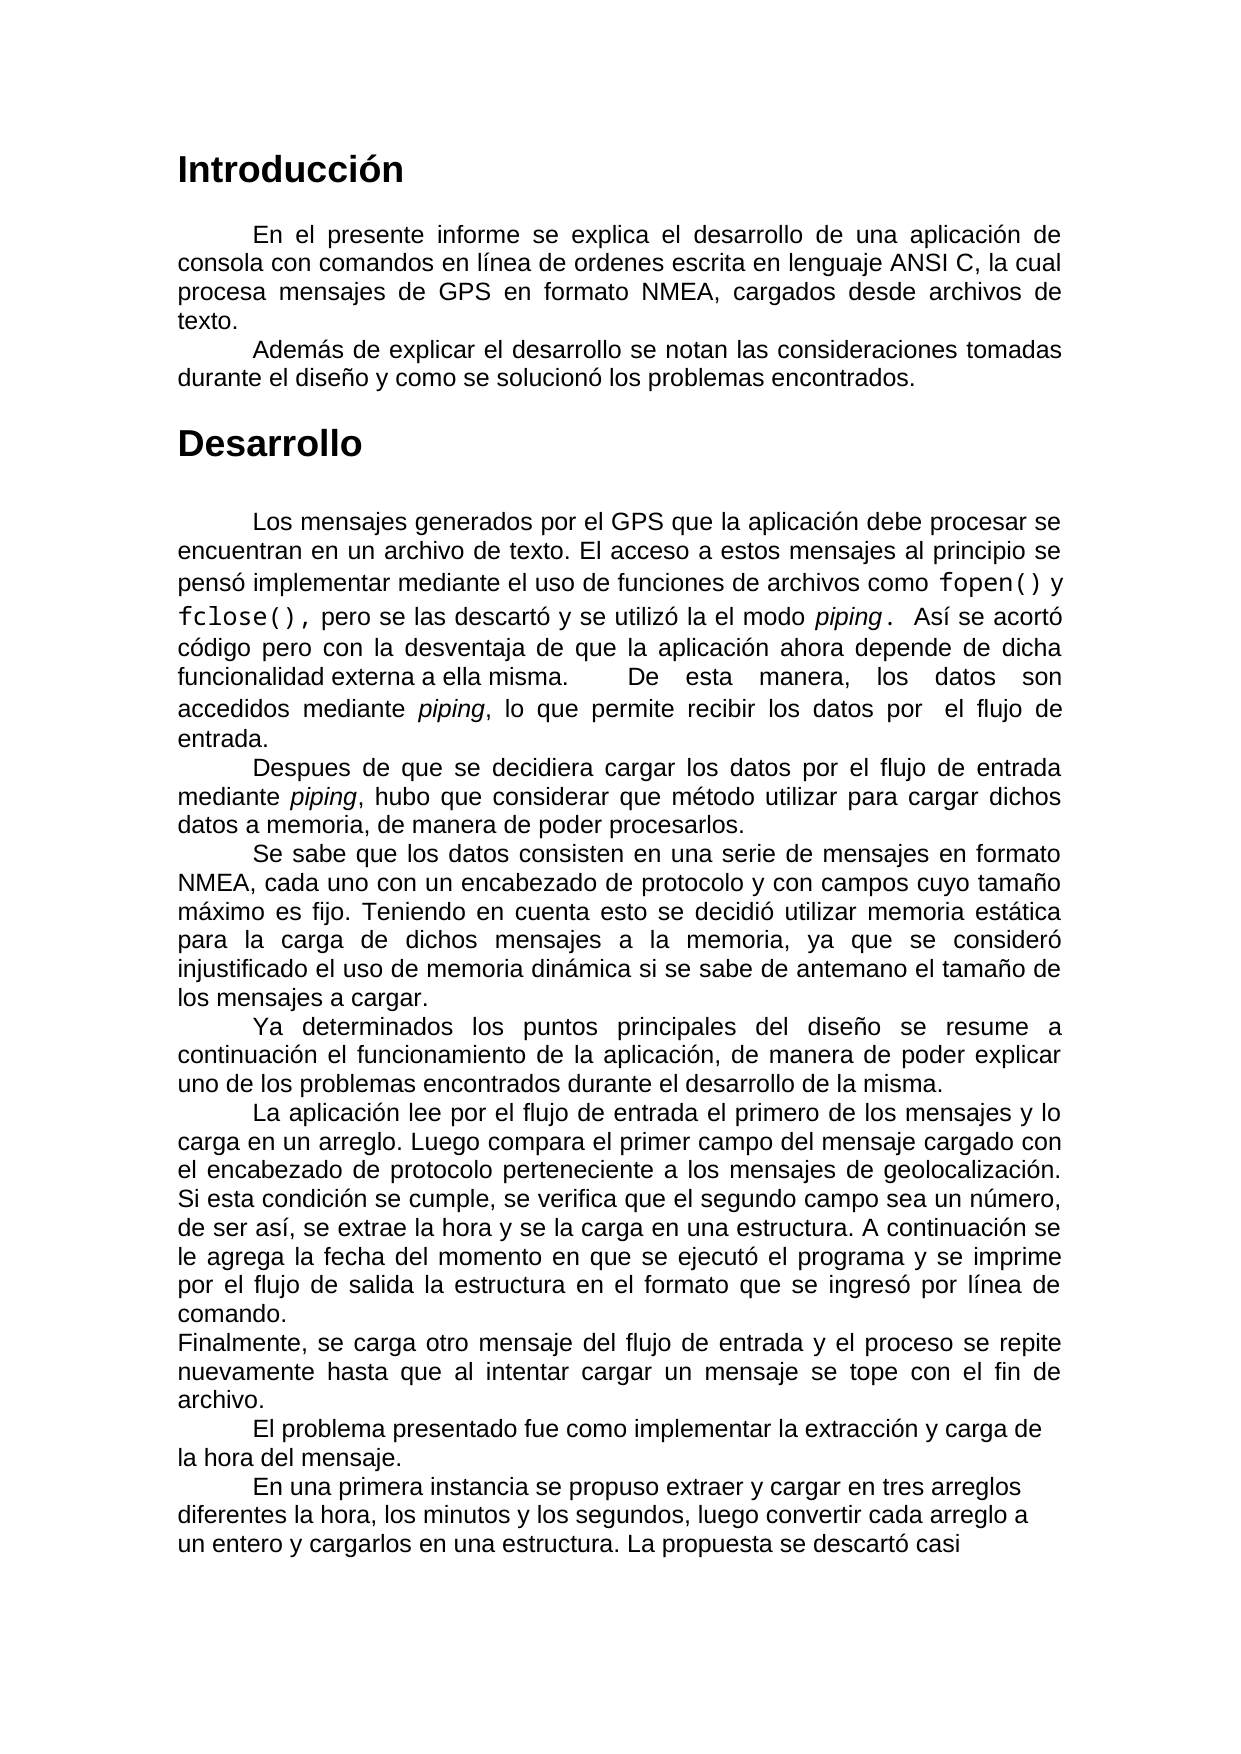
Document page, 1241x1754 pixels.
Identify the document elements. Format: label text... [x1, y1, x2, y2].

text La aplicación lee por el flujo de entrada el primero de los mensajes y lo carga en un arreglo. Luego compara el primer campo del mensaje cargado con el encabezado de protocolo perteneciente a los mensajes de geolocalización. Si esta condición se cumple, se verifica que el segundo campo sea un número, de ser así, se extrae la hora y se la carga en una estructura. A continuación se le agrega la fecha del momento en que se ejecutó el programa y se imprime por el flujo de salida la estructura en el formato que se ingresó por línea de comando. [177, 1098, 1063, 1328]
text Los mensajes generados por el GPS que la aplicación debe procesar se encuentran en un archivo de texto. El acceso a estos mensajes al principio se pensó implementar mediante el uso de funciones de archivos como fopen() y fclose(), pero se las descartó y se utilizó la el modo piping. Así se acortó código pero con la desventaja de que la aplicación ahora depende de dicha funcionalidad externa a ella misma. De esta manera, los datos son accedidos mediante piping, lo que permite recibir los datos por el flujo de entrada. [177, 507, 1063, 753]
text Despues de que se decidiera cargar los datos por el flujo de entrada mediante piping, hubo que considerar que método utilizar para cargar dichos datos a memoria, de manera de poder procesarlos. [177, 753, 1063, 839]
text Desarrollo [177, 421, 1063, 464]
text En el presente informe se explica el desarrollo de una aplicación de consola con comandos en línea de ordenes escrita en lenguaje ANSI C, la cual procesa mensajes de GPS en formato NMEA, cargados desde archivos de texto. [177, 219, 1063, 334]
text En una primera instancia se propuso extraer y cargar en tres arreglos diferentes la hora, los minutos y los segundos, luego convertir cada arreglo a un entero y cargarlos en una estructura. La propuesta se descartó casi [177, 1472, 1063, 1558]
text Finalmente, se carga otro mensaje del flujo de entrada y el proceso se repite nuevamente hasta que al intentar cargar un mensaje se tope con el fin de archivo. [177, 1328, 1063, 1414]
text El problema presentado fue como implementar la extracción y carga de la hora del mensaje. [177, 1414, 1063, 1472]
text Introducción [177, 148, 1063, 191]
text Además de explicar el desarrollo se notan las consideraciones tomadas durante el diseño y como se solucionó los problemas encontrados. [177, 334, 1063, 392]
text Ya determinados los puntos principales del diseño se resume a continuación el funcionamiento de la aplicación, de manera de poder explicar uno de los problemas encontrados durante el desarrollo de la misma. [177, 1012, 1063, 1098]
text Se sabe que los datos consisten en una serie de mensajes en formato NMEA, cada uno con un encabezado de protocolo y con campos cuyo tamaño máximo es fijo. Teniendo en cuenta esto se decidió utilizar memoria estática para la carga de dichos mensajes a la memoria, ya que se consideró injustificado el uso de memoria dinámica si se sabe de antemano el tamaño de los mensajes a cargar. [177, 839, 1063, 1012]
